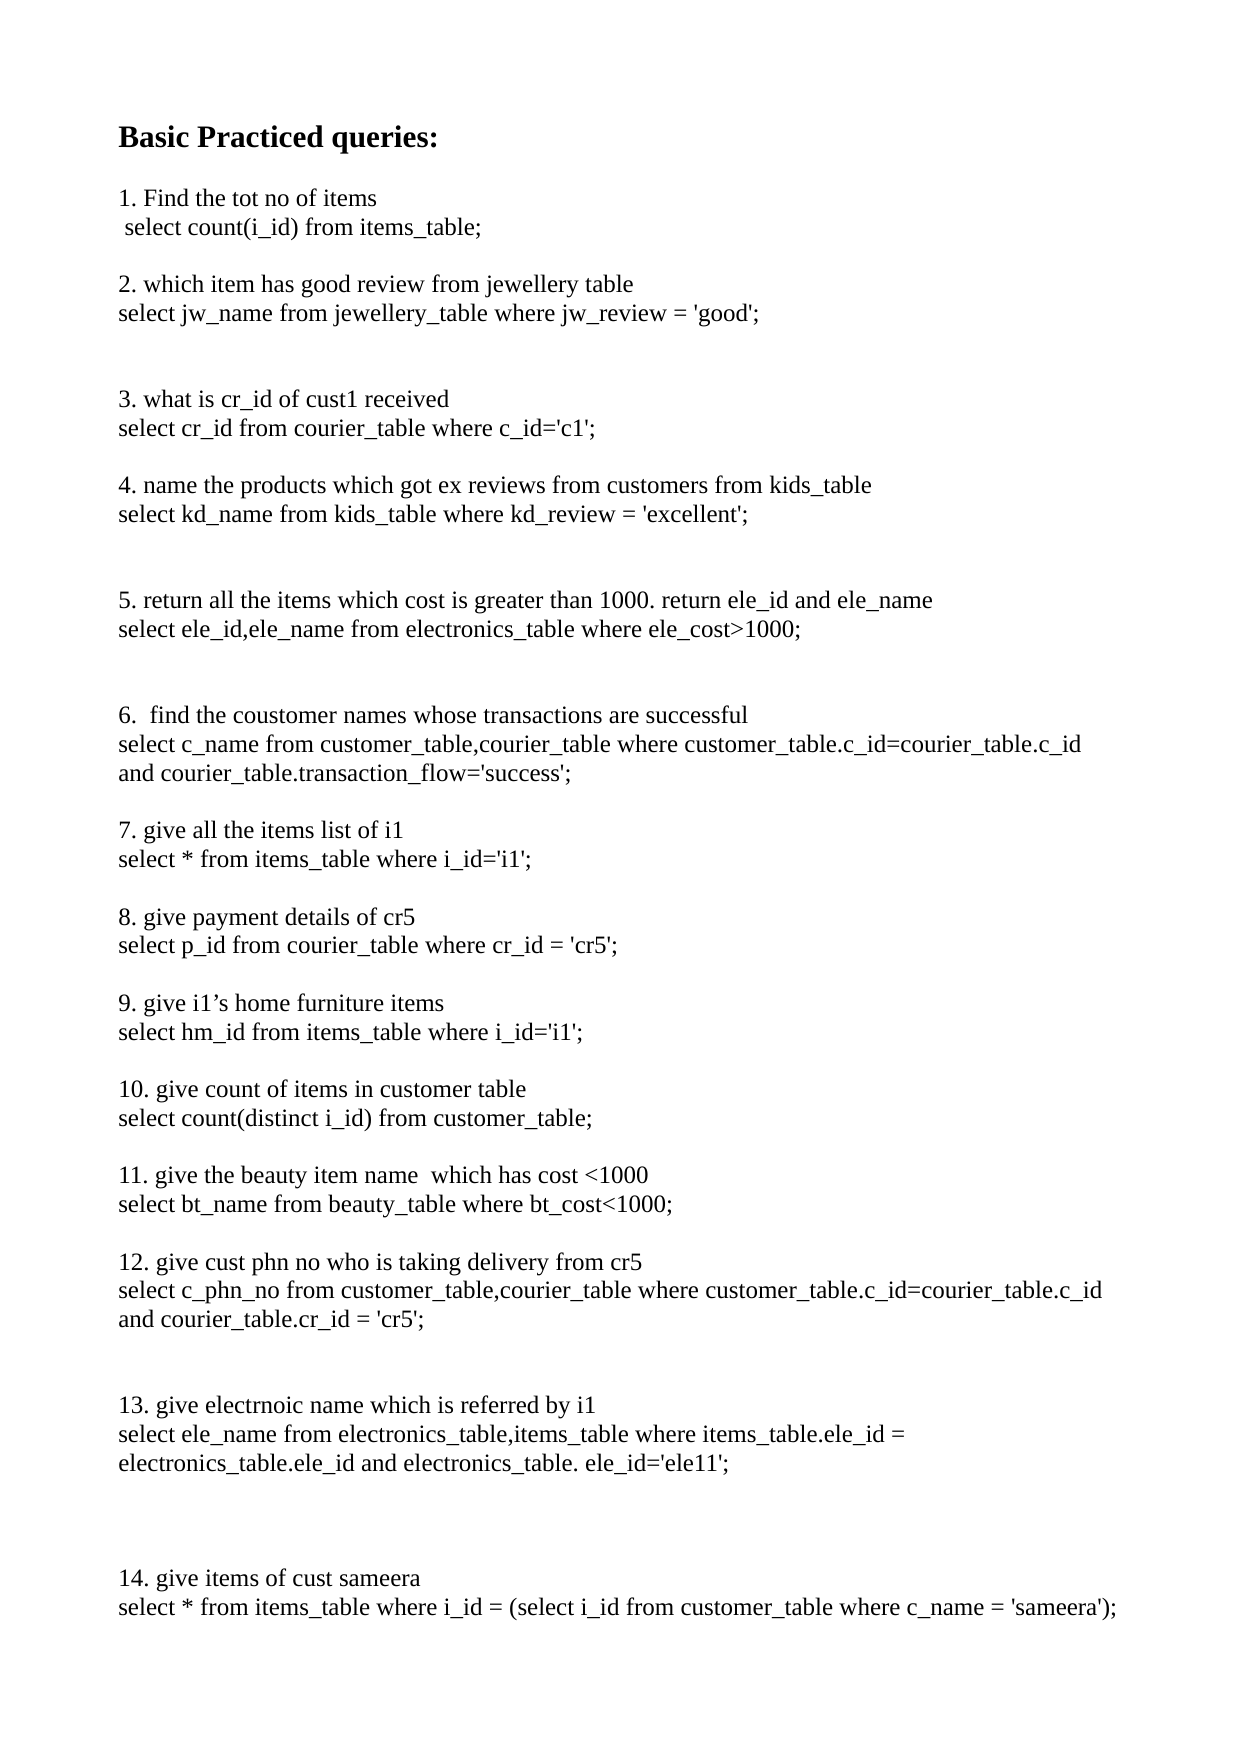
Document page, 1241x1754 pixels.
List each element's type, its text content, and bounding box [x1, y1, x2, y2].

text select count(distinct i_id) from customer_table; [118, 1103, 1122, 1132]
text 2. which item has good review from jewellery table [118, 269, 1122, 298]
text 13. give electrnoic name which is referred by i1 [118, 1390, 1122, 1419]
text 12. give cust phn no who is taking delivery from cr5 [118, 1247, 1122, 1275]
text select cr_id from courier_table where c_id='c1'; [118, 413, 1122, 442]
text select hm_id from items_table where i_id='i1'; [118, 1017, 1122, 1045]
text 9. give i1’s home furniture items [118, 988, 1122, 1017]
text 5. return all the items which cost is greater than 1000. return ele_id and ele_name [118, 585, 1122, 614]
text select * from items_table where i_id='i1'; [118, 844, 1122, 873]
text select count(i_id) from items_table; [118, 212, 1122, 240]
text 4. name the products which got ex reviews from customers from kids_table [118, 470, 1122, 499]
text 11. give the beauty item name which has cost <1000 [118, 1160, 1122, 1189]
text select c_phn_no from customer_table,courier_table where customer_table.c_id=courier_table.c_id and courier_table.cr_id = 'cr5'; [118, 1275, 1122, 1333]
text select jw_name from jewellery_table where jw_review = 'good'; [118, 298, 1122, 327]
text select c_name from customer_table,courier_table where customer_table.c_id=courier_table.c_id and courier_table.transaction_flow='success'; [118, 729, 1122, 787]
text 10. give count of items in customer table [118, 1074, 1122, 1103]
text select kd_name from kids_table where kd_review = 'excellent'; [118, 499, 1122, 528]
text Basic Practiced queries: [118, 118, 1122, 154]
text select bt_name from beauty_table where bt_cost<1000; [118, 1189, 1122, 1218]
text 1. Find the tot no of items [118, 183, 1122, 212]
text 3. what is cr_id of cust1 received [118, 384, 1122, 413]
text 6. find the coustomer names whose transactions are successful [118, 700, 1122, 729]
text select p_id from courier_table where cr_id = 'cr5'; [118, 930, 1122, 959]
text select * from items_table where i_id = (select i_id from customer_table where c_name = 'sameera'); [118, 1592, 1122, 1620]
text 14. give items of cust sameera [118, 1563, 1122, 1592]
text 8. give payment details of cr5 [118, 902, 1122, 930]
text select ele_name from electronics_table,items_table where items_table.ele_id = electronics_table.ele_id and electronics_table. ele_id='ele11'; [118, 1419, 1122, 1477]
text select ele_id,ele_name from electronics_table where ele_cost>1000; [118, 614, 1122, 643]
text 7. give all the items list of i1 [118, 815, 1122, 844]
